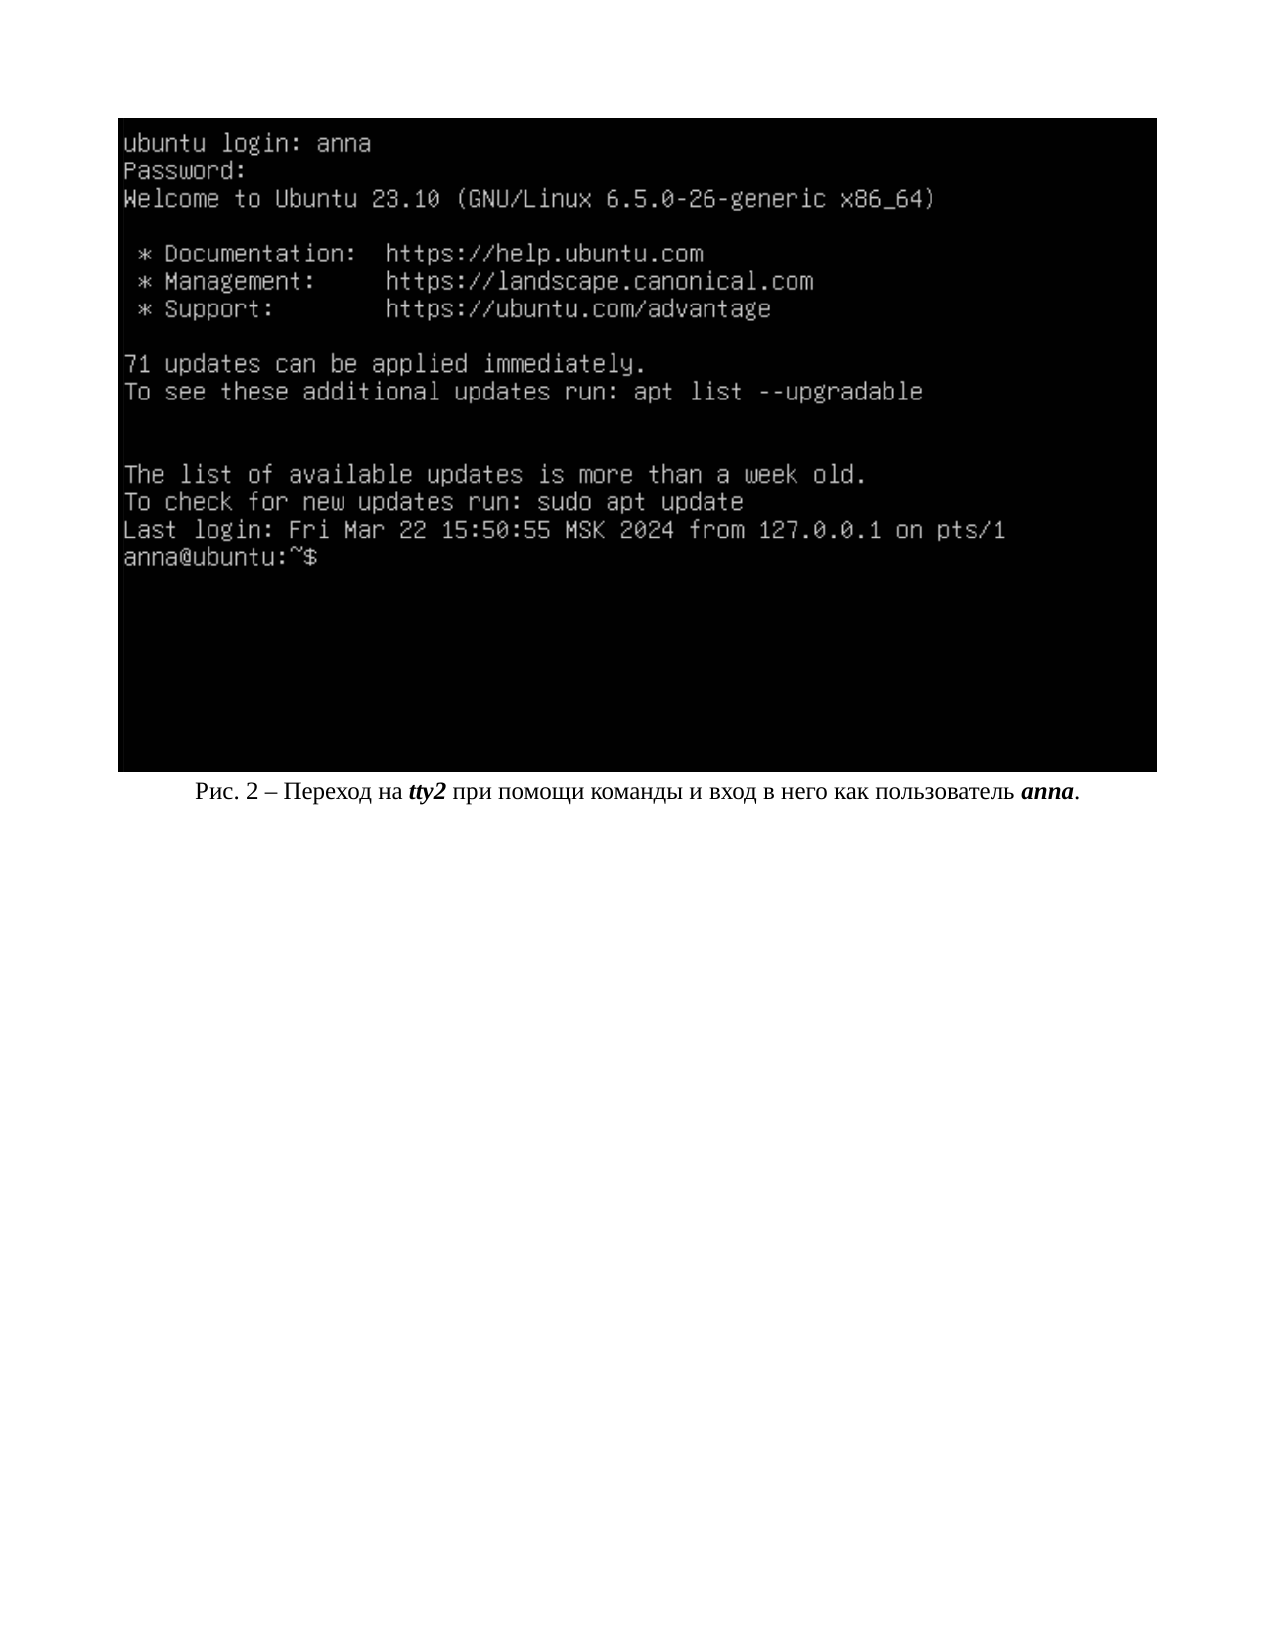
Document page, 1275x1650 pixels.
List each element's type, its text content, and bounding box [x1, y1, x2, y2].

picture [118, 118, 1157, 772]
text Рис. 2 – Переход на tty2 при помощи команды и вход в него как пользователь anna. [118, 772, 1157, 804]
